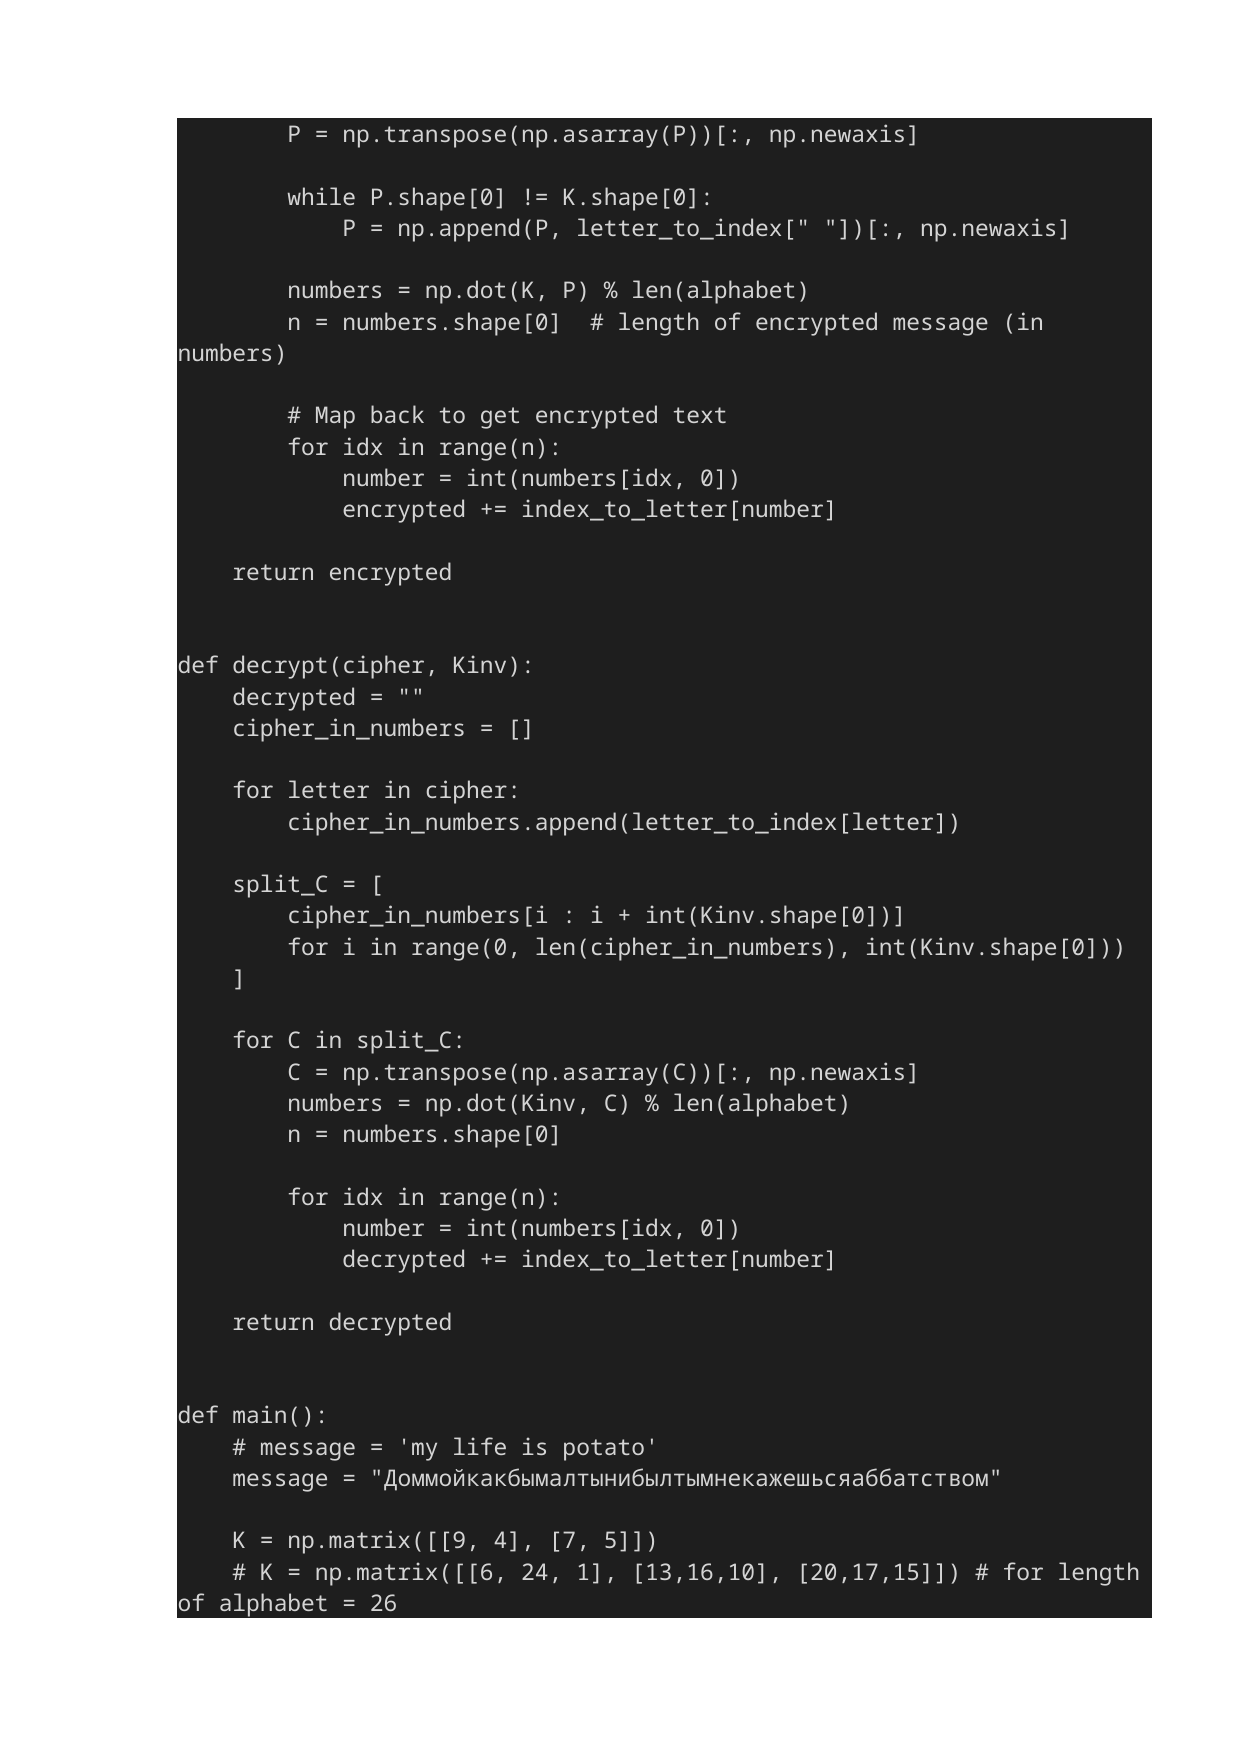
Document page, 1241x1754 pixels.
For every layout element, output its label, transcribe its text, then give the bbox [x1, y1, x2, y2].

text K = np.matrix([[9, 4], [7, 5]]) [177, 1524, 1152, 1556]
text while P.shape[0] != K.shape[0]: [177, 181, 1152, 212]
text def decrypt(cipher, Kinv): [177, 649, 1152, 681]
text for idx in range(n): [177, 1181, 1152, 1212]
text cipher_in_numbers.append(letter_to_index[letter]) [177, 806, 1152, 837]
text def main(): [177, 1399, 1152, 1431]
text numbers = np.dot(K, P) % len(alphabet) [177, 274, 1152, 306]
text for idx in range(n): [177, 431, 1152, 462]
text numbers = np.dot(Kinv, C) % len(alphabet) [177, 1087, 1152, 1118]
text # K = np.matrix([[6, 24, 1], [13,16,10], [20,17,15]]) # for length of alphabet = 26 [177, 1556, 1152, 1618]
text for C in split_C: [177, 1024, 1152, 1056]
text return encrypted [177, 556, 1152, 587]
text ] [177, 962, 1152, 993]
text decrypted += index_to_letter[number] [177, 1243, 1152, 1274]
text P = np.transpose(np.asarray(P))[:, np.newaxis] [177, 118, 1152, 149]
text # message = 'my life is potato' [177, 1431, 1152, 1462]
text number = int(numbers[idx, 0]) [177, 462, 1152, 493]
text for letter in cipher: [177, 774, 1152, 806]
text encrypted += index_to_letter[number] [177, 493, 1152, 524]
text C = np.transpose(np.asarray(C))[:, np.newaxis] [177, 1056, 1152, 1087]
text return decrypted [177, 1306, 1152, 1337]
text P = np.append(P, letter_to_index[" "])[:, np.newaxis] [177, 212, 1152, 243]
text message = "Доммойкакбымалтынибылтымнекажешьсяаббатством" [177, 1462, 1152, 1493]
text cipher_in_numbers[i : i + int(Kinv.shape[0])] [177, 899, 1152, 931]
text split_C = [ [177, 868, 1152, 899]
text number = int(numbers[idx, 0]) [177, 1212, 1152, 1243]
text for i in range(0, len(cipher_in_numbers), int(Kinv.shape[0])) [177, 931, 1152, 962]
text # Map back to get encrypted text [177, 399, 1152, 431]
text n = numbers.shape[0] [177, 1118, 1152, 1149]
text cipher_in_numbers = [] [177, 712, 1152, 743]
text n = numbers.shape[0] # length of encrypted message (in numbers) [177, 306, 1152, 368]
text decrypted = "" [177, 681, 1152, 712]
